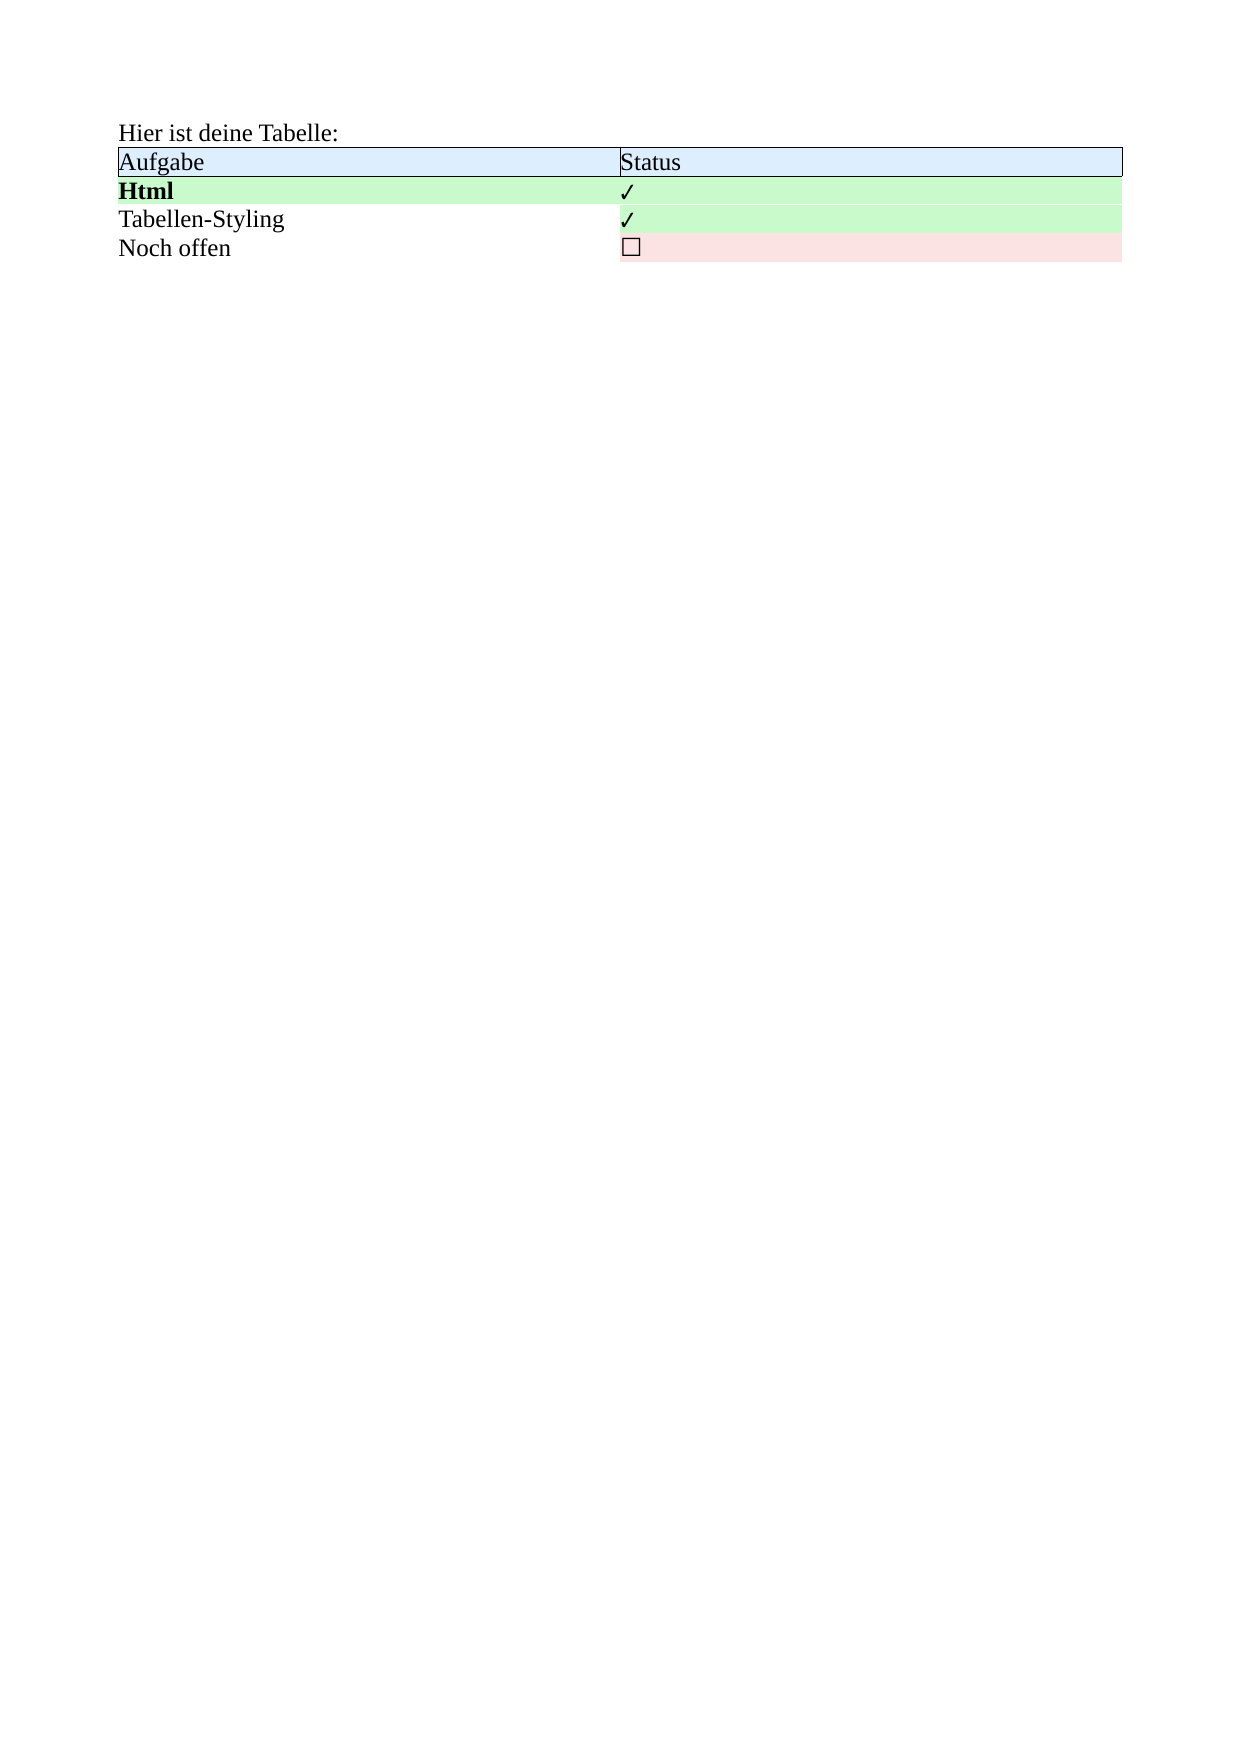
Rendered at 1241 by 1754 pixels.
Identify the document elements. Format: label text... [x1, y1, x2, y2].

table_cell Noch offen [118, 233, 620, 262]
text Hier ist deine Tabelle: [118, 118, 1122, 147]
table_cell ✔ [620, 177, 1122, 204]
table_header Aufgabe [119, 148, 620, 176]
table_cell ✔ [620, 205, 1122, 233]
table_cell Html [118, 177, 620, 204]
table_cell Tabellen-Styling [118, 205, 620, 233]
table_cell ☐ [620, 233, 1122, 262]
table_header Status [621, 148, 1122, 176]
